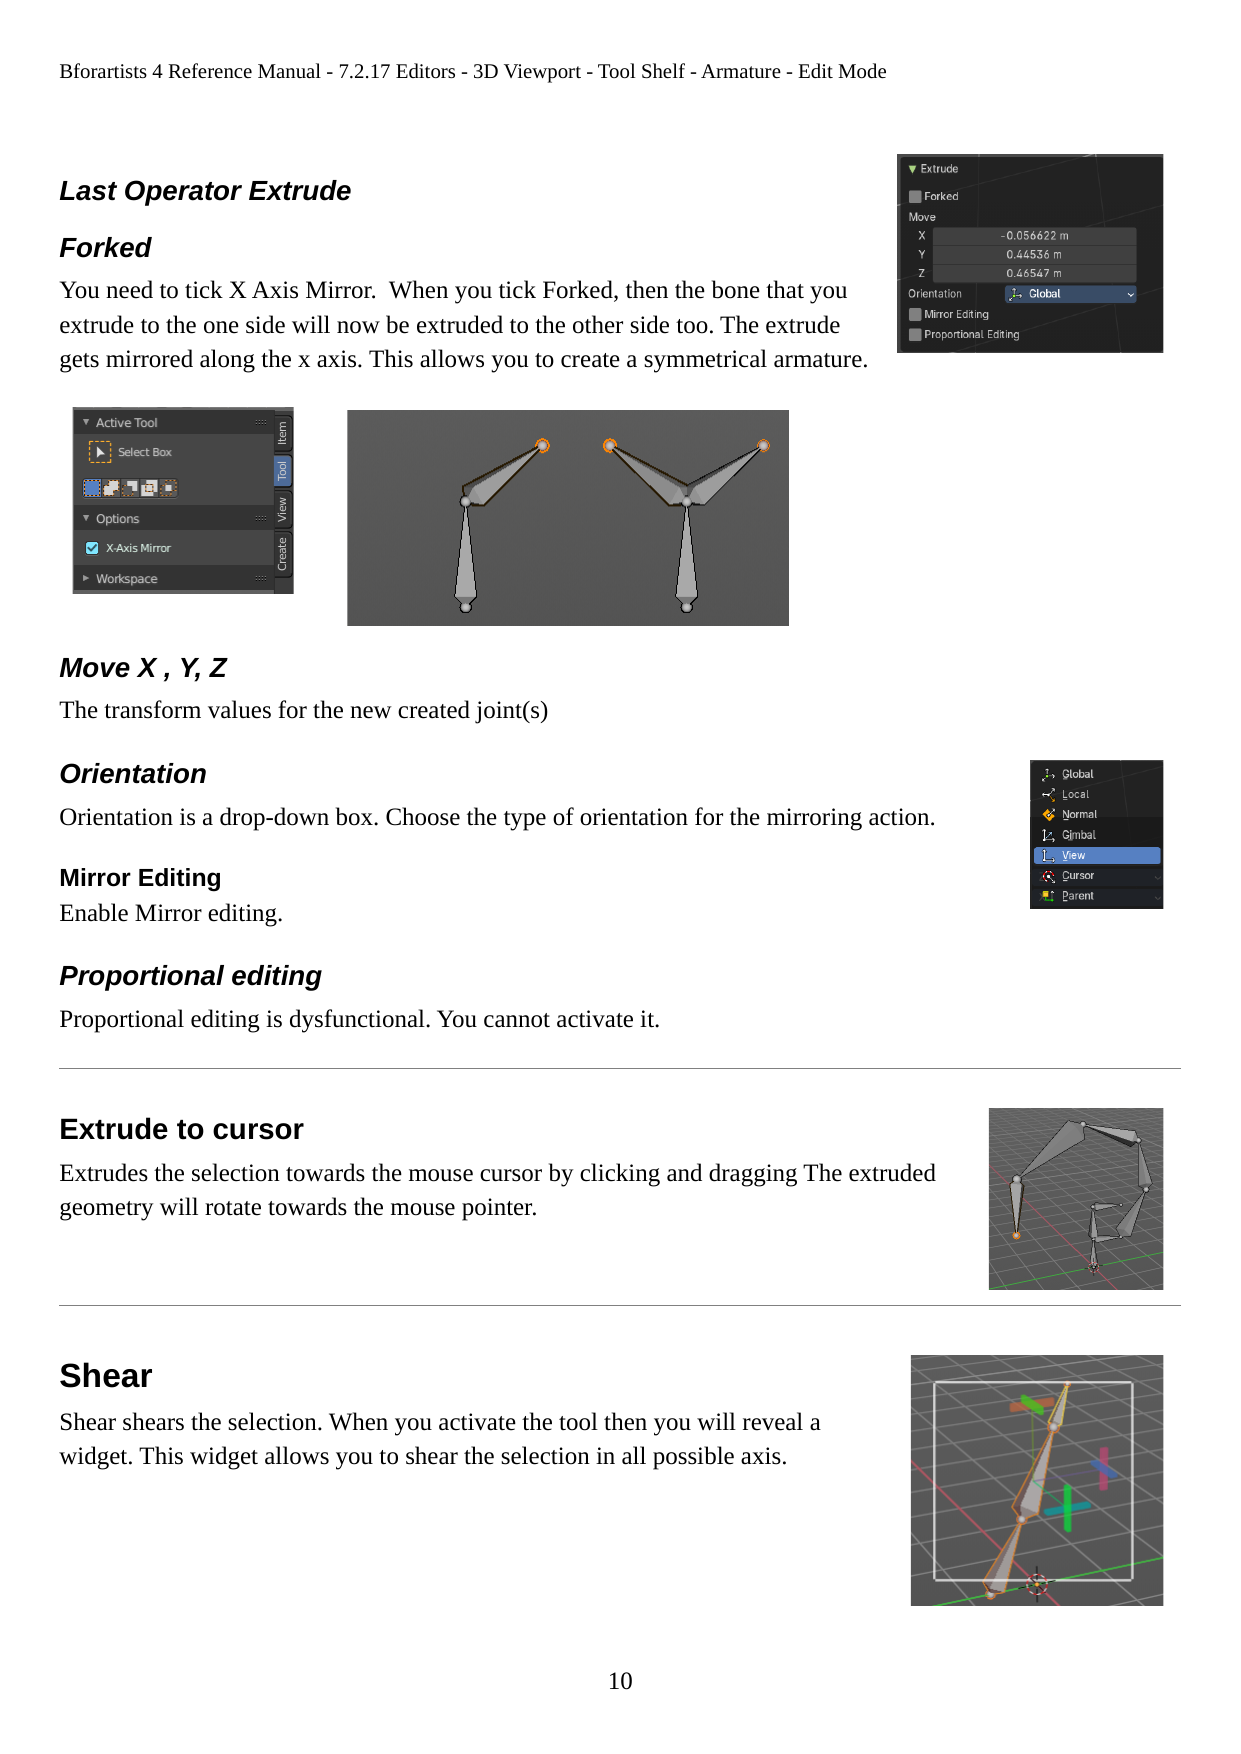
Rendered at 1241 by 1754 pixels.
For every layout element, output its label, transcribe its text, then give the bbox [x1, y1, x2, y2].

subtitle [1164, 1112, 1181, 1145]
picture [988, 1108, 1164, 1290]
subtitle Proportional editing [59, 959, 1181, 991]
picture [1030, 760, 1164, 909]
subtitle Move X , Y, Z [59, 651, 1181, 683]
subtitle Orientation [59, 757, 1181, 789]
text Orientation is a drop-down box. Choose the type of orientation for the mirroring action. [59, 802, 1030, 830]
subtitle [1164, 1356, 1181, 1394]
text Extrudes the selection towards the mouse cursor by clicking and dragging The extruded geometry will rotate towards the mouse pointer. [59, 1158, 988, 1221]
subtitle [1164, 863, 1181, 892]
picture [72, 407, 294, 594]
subtitle Extrude to cursor [59, 1112, 988, 1145]
subtitle [1164, 231, 1181, 263]
subtitle Mirror Editing [59, 863, 1030, 892]
subtitle Last Operator Extrude [59, 174, 897, 206]
text Enable Mirror editing. [59, 898, 1181, 927]
subtitle [1164, 174, 1181, 206]
subtitle Forked [59, 231, 897, 263]
picture [897, 154, 1164, 353]
text Proportional editing is dysfunctional. You cannot activate it. [59, 1004, 1181, 1033]
picture [347, 410, 789, 626]
subtitle Shear [59, 1356, 910, 1394]
text The transform values for the new created joint(s) [59, 696, 1181, 724]
text Shear shears the selection. When you activate the tool then you will reveal a widget. This widget allows you to shear the selection in all possible axis. [59, 1407, 910, 1470]
picture [910, 1355, 1164, 1606]
text You need to tick X Axis Mirror. When you tick Forked, then the bone that you extrude to the one side will now be extruded to the other side too. The extrude gets mirrored along the x axis. This allows you to create a symmetrical armature. [59, 275, 1181, 373]
